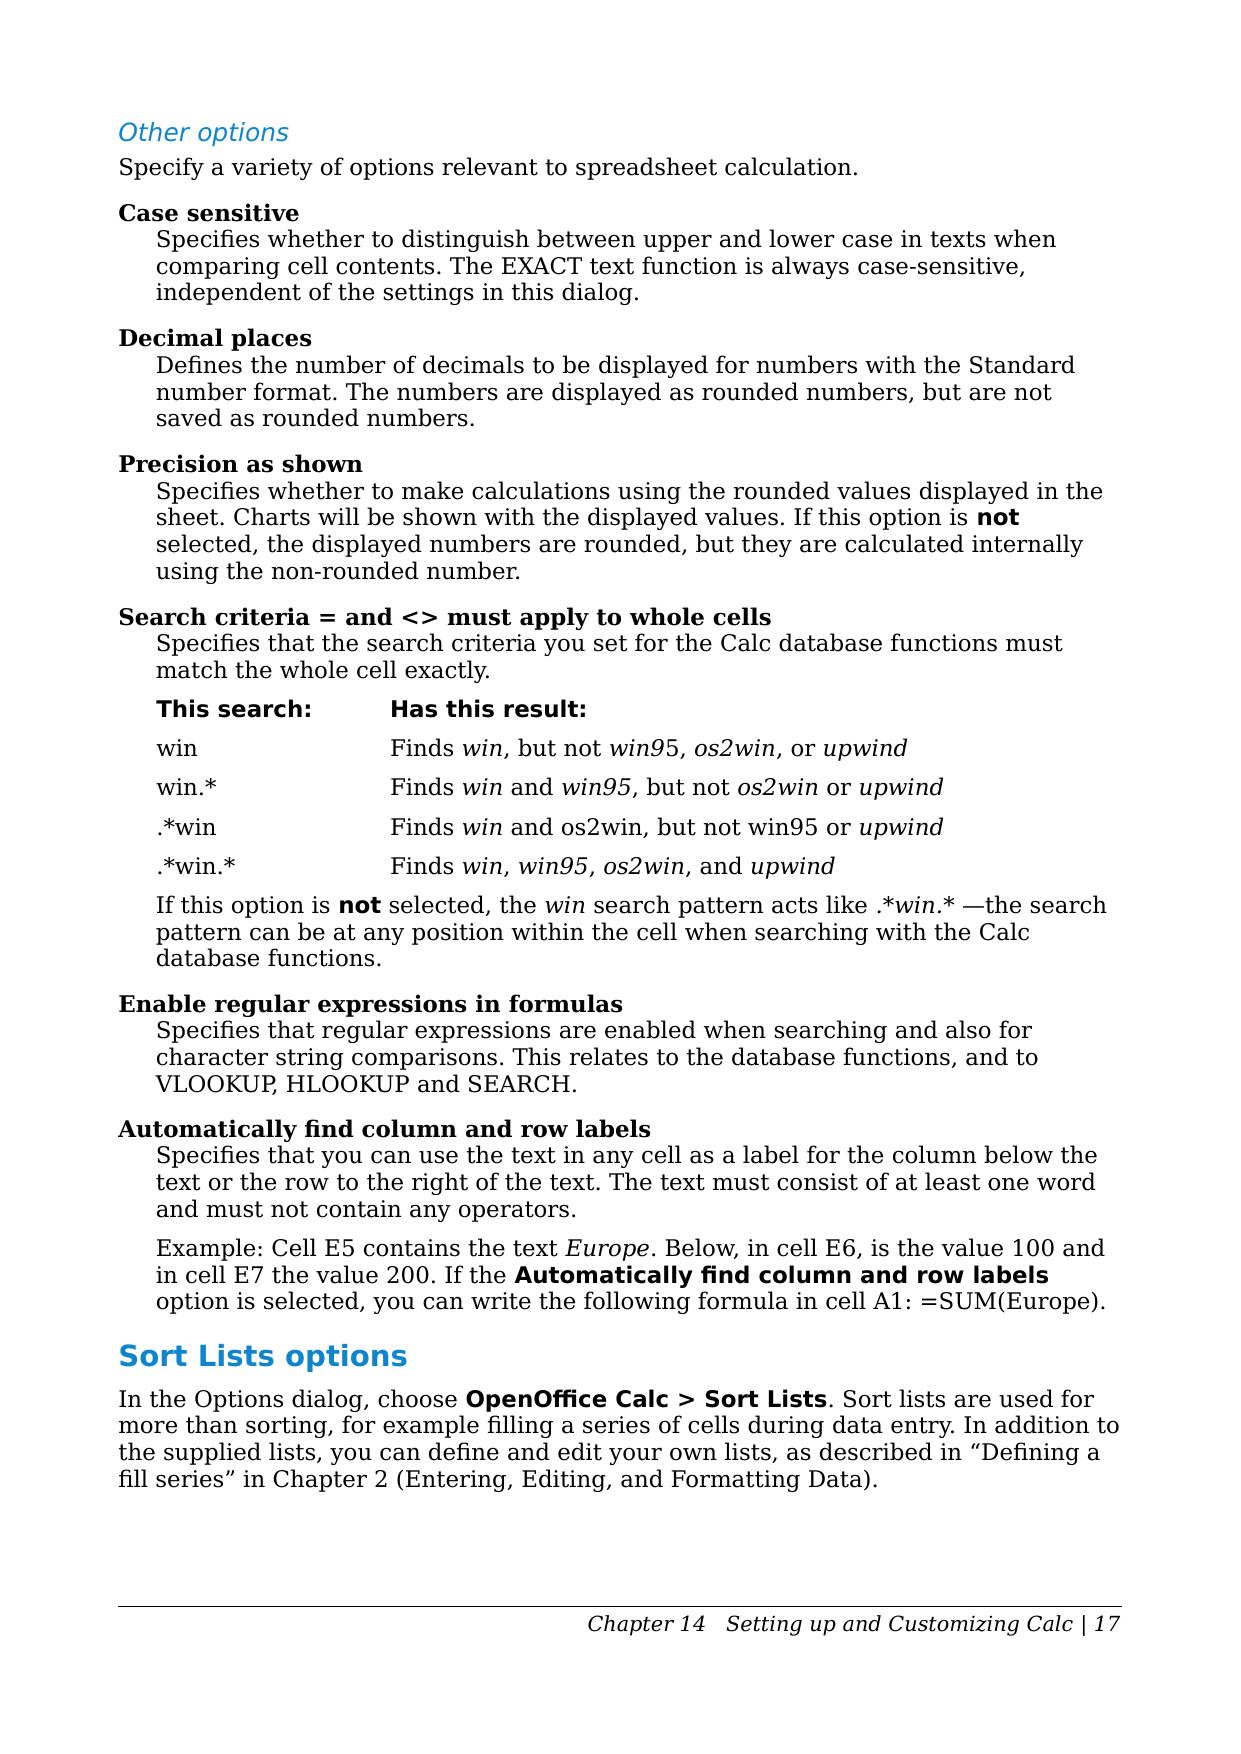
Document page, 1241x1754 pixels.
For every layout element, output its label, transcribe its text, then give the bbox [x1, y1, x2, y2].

text Search criteria = and <> must apply to whole cells [118, 603, 1122, 630]
subtitle Other options [118, 118, 1122, 147]
text Specifies that regular expressions are enabled when searching and also for character string comparisons. This relates to the database functions, and to VLOOKUP, HLOOKUP and SEARCH. [156, 1017, 1122, 1097]
table_cell Finds win, win95, os2win, and upwind [390, 853, 1121, 892]
text Precision as shown [118, 451, 1122, 478]
table_cell win.* [156, 775, 390, 814]
text Specifies whether to make calculations using the rounded values displayed in the sheet. Charts will be shown with the displayed values. If this option is not selected, the displayed numbers are rounded, but they are calculated internally using the non-rounded number. [156, 478, 1122, 584]
table_cell Finds win and win95, but not os2win or upwind [390, 775, 1121, 814]
text Defines the number of decimals to be displayed for numbers with the Standard number format. The numbers are displayed as rounded numbers, but are not saved as rounded numbers. [156, 352, 1122, 432]
table_header Has this result: [390, 696, 1121, 735]
subtitle Sort Lists options [118, 1339, 1122, 1373]
text Decimal places [118, 325, 1122, 352]
text Specifies that the search criteria you set for the Calc database functions must match the whole cell exactly. [156, 630, 1122, 684]
text Specifies that you can use the text in any cell as a label for the column below the text or the row to the right of the text. The text must consist of at least one word and must not contain any operators. [156, 1143, 1122, 1223]
text Automatically find column and row labels [118, 1116, 1122, 1143]
text Specify a variety of options relevant to spreadsheet calculation. [118, 154, 1122, 180]
text If this option is not selected, the win search pattern acts like .*win.* —the search pattern can be at any position within the cell when searching with the Calc database functions. [156, 892, 1122, 972]
text Case sensitive [118, 199, 1122, 226]
table_cell win [156, 735, 390, 774]
table_header This search: [156, 696, 390, 735]
table_cell Finds win and os2win, but not win95 or upwind [390, 814, 1121, 853]
text Specifies whether to distinguish between upper and lower case in texts when comparing cell contents. The EXACT text function is always case-sensitive, independent of the settings in this dialog. [156, 226, 1122, 306]
table_cell Finds win, but not win95, os2win, or upwind [390, 735, 1121, 774]
text In the Options dialog, choose OpenOffice Calc > Sort Lists. Sort lists are used for more than sorting, for example filling a series of cells during data entry. In addition to the supplied lists, you can define and edit your own lists, as described in “Defining a fill series” in Chapter 2 (Entering, Editing, and Formatting Data). [118, 1386, 1122, 1492]
table_cell .*win.* [156, 853, 390, 892]
text Enable regular expressions in formulas [118, 991, 1122, 1017]
text Example: Cell E5 contains the text Europe. Below, in cell E6, is the value 100 and in cell E7 the value 200. If the Automatically find column and row labels option is selected, you can write the following formula in cell A1: =SUM(Europe). [156, 1235, 1122, 1315]
table_cell .*win [156, 814, 390, 853]
